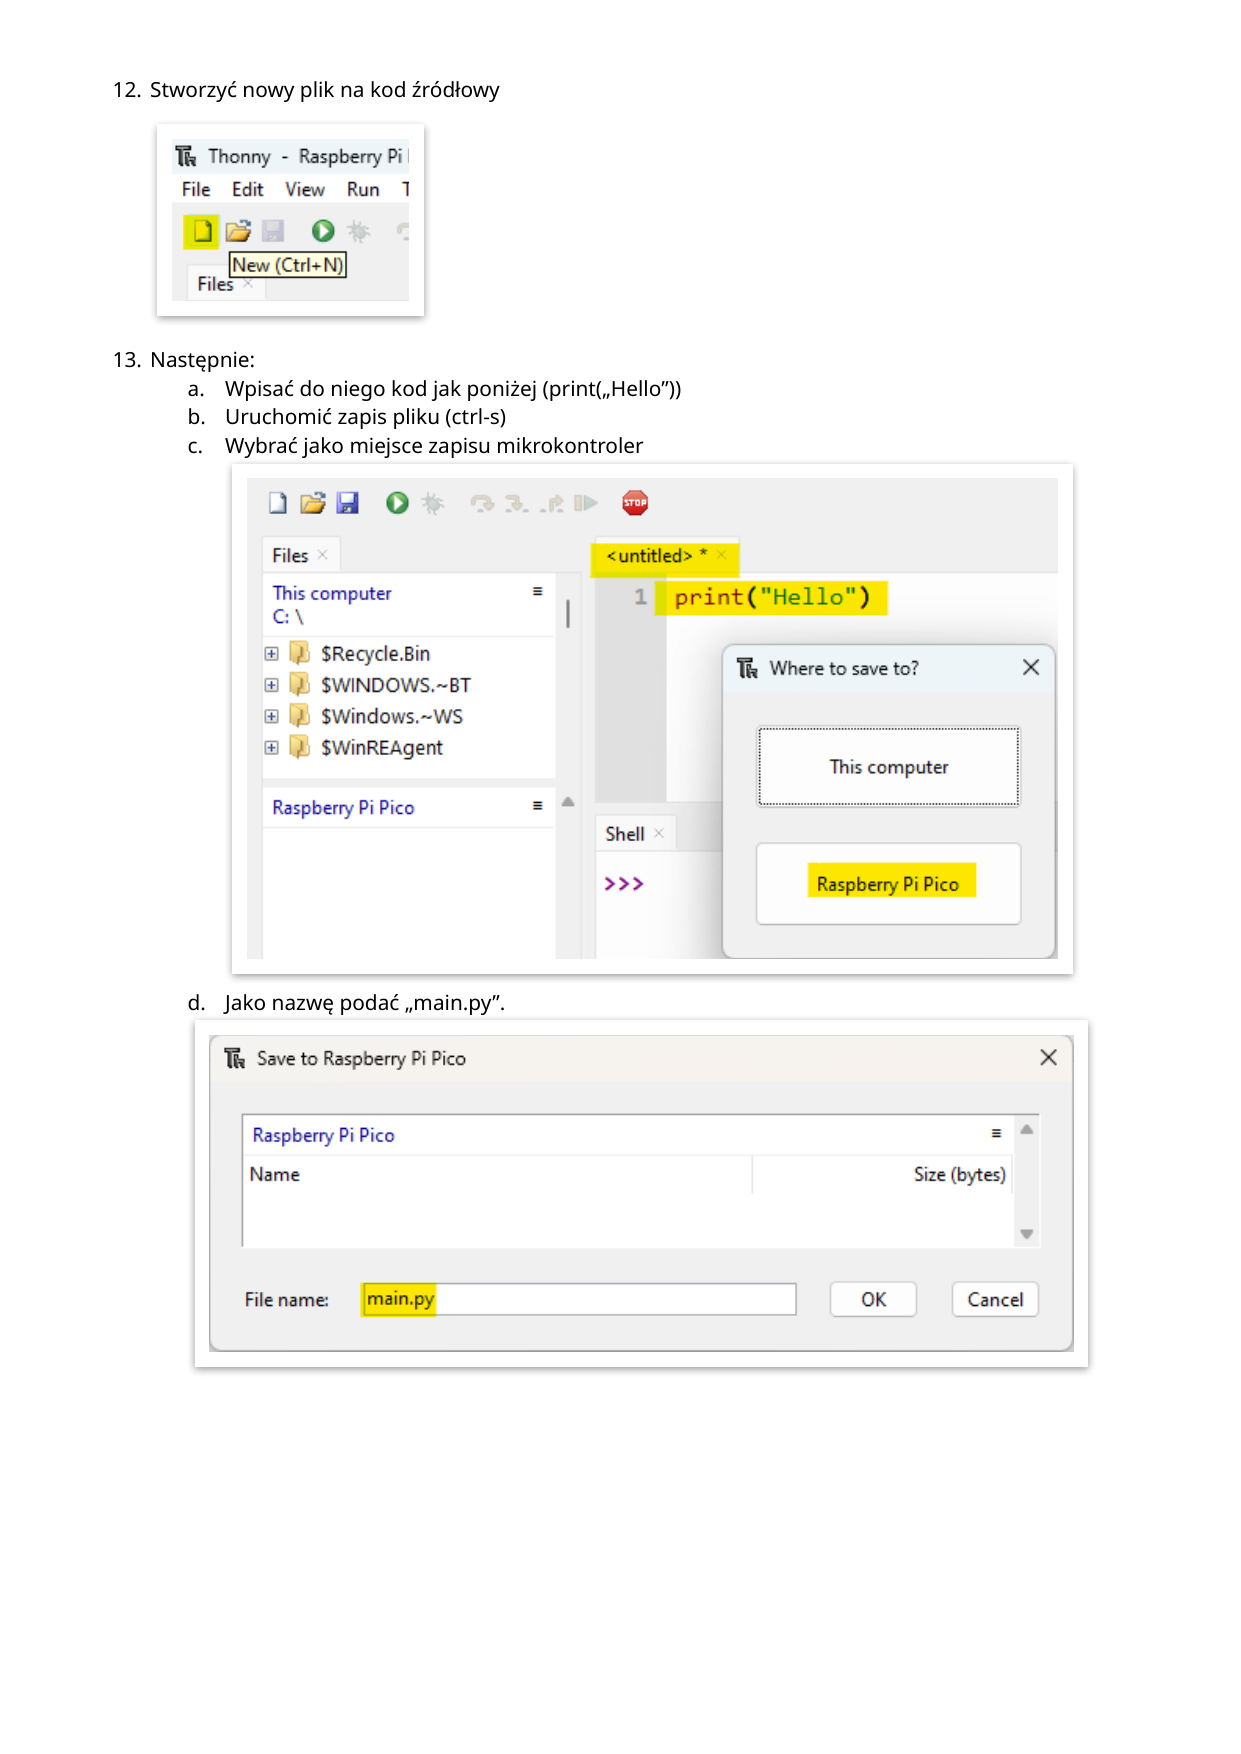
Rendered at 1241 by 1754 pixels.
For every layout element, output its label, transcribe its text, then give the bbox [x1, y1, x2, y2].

picture [209, 1035, 1074, 1352]
list Jako nazwę podać „main.py”. [187, 988, 1165, 1016]
list Wybrać jako miejsce zapisu mikrokontroler [187, 431, 1165, 988]
list Wpisać do niego kod jak poniżej (print(„Hello”)) [187, 374, 1165, 402]
picture [172, 139, 409, 301]
list Stworzyć nowy plik na kod źródłowy [112, 75, 1165, 103]
list Następnie: [112, 346, 1165, 374]
list Uruchomić zapis pliku (ctrl-s) [187, 402, 1165, 431]
picture [247, 478, 1058, 959]
